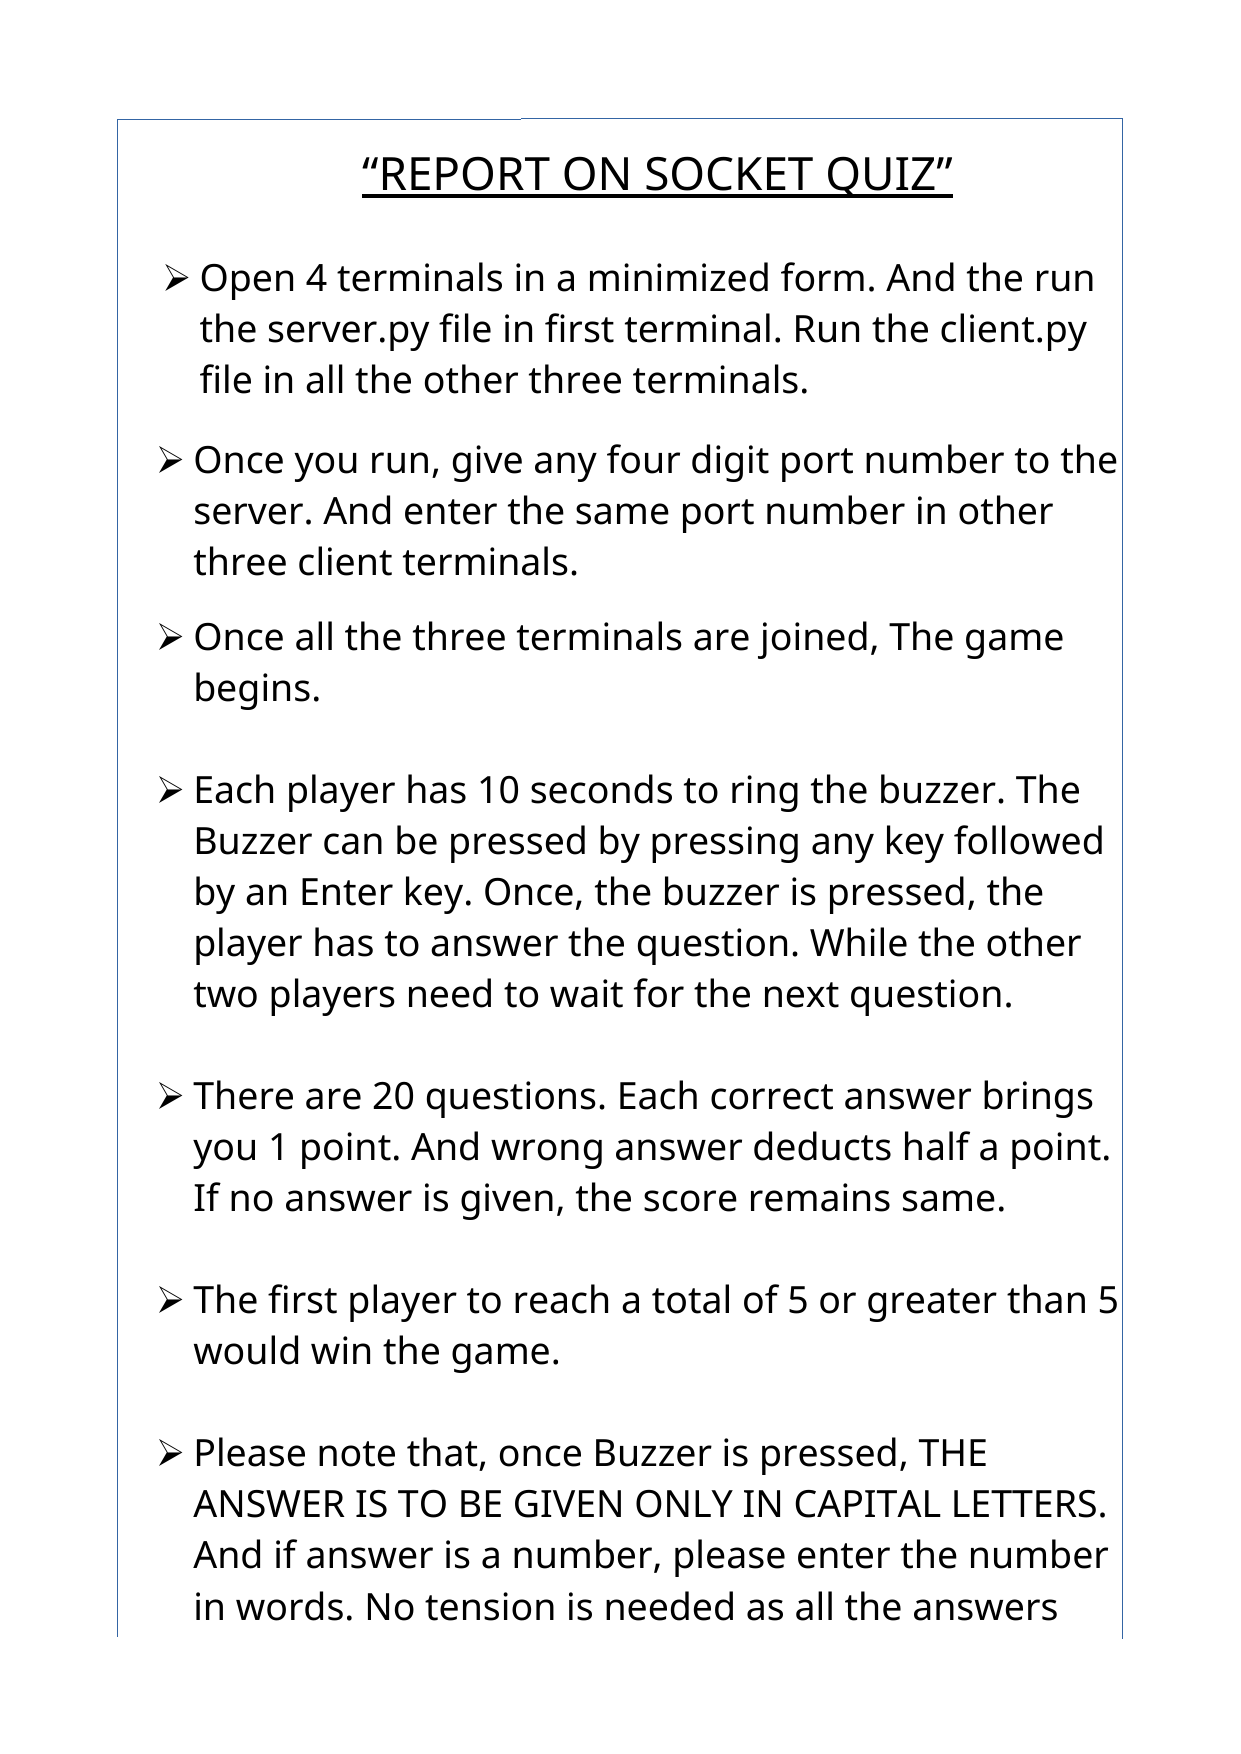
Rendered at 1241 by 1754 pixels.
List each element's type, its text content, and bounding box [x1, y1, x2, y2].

list Each player has 10 seconds to ring the buzzer. The Buzzer can be pressed by pressing any key followed by an Enter key. Once, the buzzer is pressed, the player has to answer the question. While the other two players need to wait for the next question. [156, 763, 1122, 1018]
list Once you run, give any four digit port number to the server. And enter the same port number in other three client terminals. [156, 433, 1122, 586]
list Once all the three terminals are joined, The game begins. [156, 610, 1122, 712]
list Please note that, once Buzzer is pressed, THE ANSWER IS TO BE GIVEN ONLY IN CAPITAL LETTERS. And if answer is a number, please enter the number in words. No tension is needed as all the answers [156, 1427, 1122, 1631]
list The first player to reach a total of 5 or greater than 5 would win the game. [156, 1274, 1122, 1376]
text “REPORT ON SOCKET QUIZ” [118, 142, 1122, 204]
list Open 4 terminals in a minimized form. And the run the server.py file in first terminal. Run the client.py file in all the other three terminals. [162, 251, 1122, 404]
list There are 20 questions. Each correct answer brings you 1 point. And wrong answer deducts half a point. If no answer is given, the score remains same. [156, 1069, 1122, 1223]
